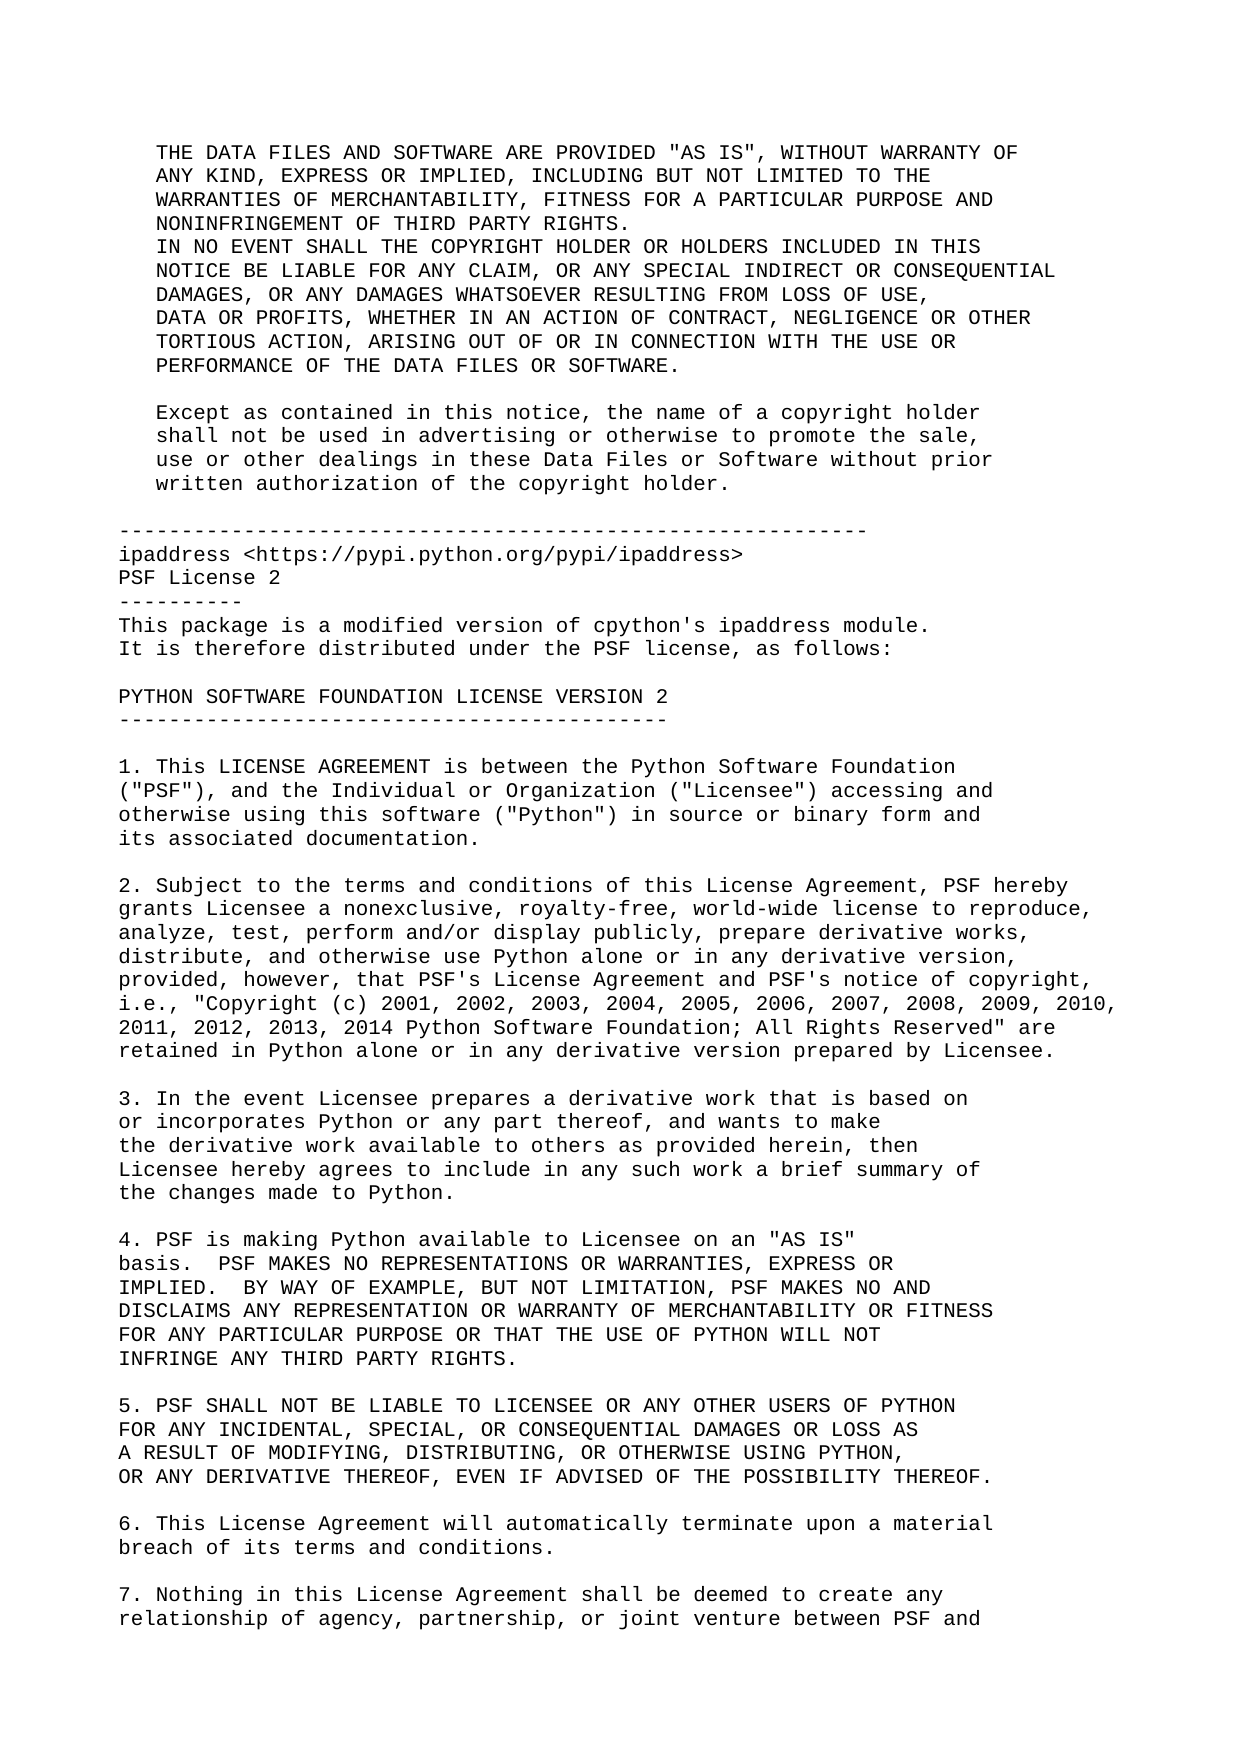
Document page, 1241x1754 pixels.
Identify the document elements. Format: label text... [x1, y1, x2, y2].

text the derivative work available to others as provided herein, then [118, 1135, 1122, 1158]
text relationship of agency, partnership, or joint venture between PSF and [118, 1608, 1122, 1631]
text FOR ANY INCIDENTAL, SPECIAL, OR CONSEQUENTIAL DAMAGES OR LOSS AS [118, 1419, 1122, 1442]
text IN NO EVENT SHALL THE COPYRIGHT HOLDER OR HOLDERS INCLUDED IN THIS [118, 236, 1122, 260]
text 2011, 2012, 2013, 2014 Python Software Foundation; All Rights Reserved" are [118, 1017, 1122, 1040]
text Licensee hereby agrees to include in any such work a brief summary of [118, 1158, 1122, 1182]
text its associated documentation. [118, 827, 1122, 851]
text -------------------------------------------- [118, 709, 1122, 733]
text 3. In the event Licensee prepares a derivative work that is based on [118, 1088, 1122, 1111]
text written authorization of the copyright holder. [118, 473, 1122, 496]
text ("PSF"), and the Individual or Organization ("Licensee") accessing and [118, 780, 1122, 804]
text This package is a modified version of cpython's ipaddress module. [118, 615, 1122, 638]
text PERFORMANCE OF THE DATA FILES OR SOFTWARE. [118, 354, 1122, 378]
text Except as contained in this notice, the name of a copyright holder [118, 402, 1122, 426]
text NOTICE BE LIABLE FOR ANY CLAIM, OR ANY SPECIAL INDIRECT OR CONSEQUENTIAL [118, 260, 1122, 284]
text 7. Nothing in this License Agreement shall be deemed to create any [118, 1584, 1122, 1608]
text retained in Python alone or in any derivative version prepared by Licensee. [118, 1040, 1122, 1064]
text shall not be used in advertising or otherwise to promote the sale, [118, 426, 1122, 449]
text the changes made to Python. [118, 1182, 1122, 1206]
text 5. PSF SHALL NOT BE LIABLE TO LICENSEE OR ANY OTHER USERS OF PYTHON [118, 1395, 1122, 1419]
text INFRINGE ANY THIRD PARTY RIGHTS. [118, 1348, 1122, 1371]
text DAMAGES, OR ANY DAMAGES WHATSOEVER RESULTING FROM LOSS OF USE, [118, 284, 1122, 307]
text otherwise using this software ("Python") in source or binary form and [118, 804, 1122, 827]
text 2. Subject to the terms and conditions of this License Agreement, PSF hereby [118, 875, 1122, 898]
text WARRANTIES OF MERCHANTABILITY, FITNESS FOR A PARTICULAR PURPOSE AND [118, 189, 1122, 213]
text IMPLIED. BY WAY OF EXAMPLE, BUT NOT LIMITATION, PSF MAKES NO AND [118, 1277, 1122, 1300]
text PYTHON SOFTWARE FOUNDATION LICENSE VERSION 2 [118, 686, 1122, 709]
text PSF License 2 [118, 567, 1122, 591]
text TORTIOUS ACTION, ARISING OUT OF OR IN CONNECTION WITH THE USE OR [118, 331, 1122, 354]
text DATA OR PROFITS, WHETHER IN AN ACTION OF CONTRACT, NEGLIGENCE OR OTHER [118, 307, 1122, 331]
text breach of its terms and conditions. [118, 1537, 1122, 1561]
text basis. PSF MAKES NO REPRESENTATIONS OR WARRANTIES, EXPRESS OR [118, 1253, 1122, 1277]
text or incorporates Python or any part thereof, and wants to make [118, 1111, 1122, 1135]
text ANY KIND, EXPRESS OR IMPLIED, INCLUDING BUT NOT LIMITED TO THE [118, 165, 1122, 189]
text provided, however, that PSF's License Agreement and PSF's notice of copyright, [118, 969, 1122, 993]
text use or other dealings in these Data Files or Software without prior [118, 449, 1122, 473]
text ------------------------------------------------------------ [118, 520, 1122, 544]
text NONINFRINGEMENT OF THIRD PARTY RIGHTS. [118, 213, 1122, 236]
text OR ANY DERIVATIVE THEREOF, EVEN IF ADVISED OF THE POSSIBILITY THEREOF. [118, 1466, 1122, 1489]
text ---------- [118, 591, 1122, 615]
text i.e., "Copyright (c) 2001, 2002, 2003, 2004, 2005, 2006, 2007, 2008, 2009, 2010, [118, 993, 1122, 1017]
text grants Licensee a nonexclusive, royalty-free, world-wide license to reproduce, [118, 898, 1122, 922]
text It is therefore distributed under the PSF license, as follows: [118, 638, 1122, 662]
text ipaddress <https://pypi.python.org/pypi/ipaddress> [118, 544, 1122, 567]
text FOR ANY PARTICULAR PURPOSE OR THAT THE USE OF PYTHON WILL NOT [118, 1324, 1122, 1348]
text THE DATA FILES AND SOFTWARE ARE PROVIDED "AS IS", WITHOUT WARRANTY OF [118, 142, 1122, 165]
text analyze, test, perform and/or display publicly, prepare derivative works, [118, 922, 1122, 946]
text 4. PSF is making Python available to Licensee on an "AS IS" [118, 1229, 1122, 1253]
text 1. This LICENSE AGREEMENT is between the Python Software Foundation [118, 757, 1122, 780]
text 6. This License Agreement will automatically terminate upon a material [118, 1513, 1122, 1537]
text DISCLAIMS ANY REPRESENTATION OR WARRANTY OF MERCHANTABILITY OR FITNESS [118, 1300, 1122, 1324]
text distribute, and otherwise use Python alone or in any derivative version, [118, 946, 1122, 969]
text A RESULT OF MODIFYING, DISTRIBUTING, OR OTHERWISE USING PYTHON, [118, 1442, 1122, 1466]
